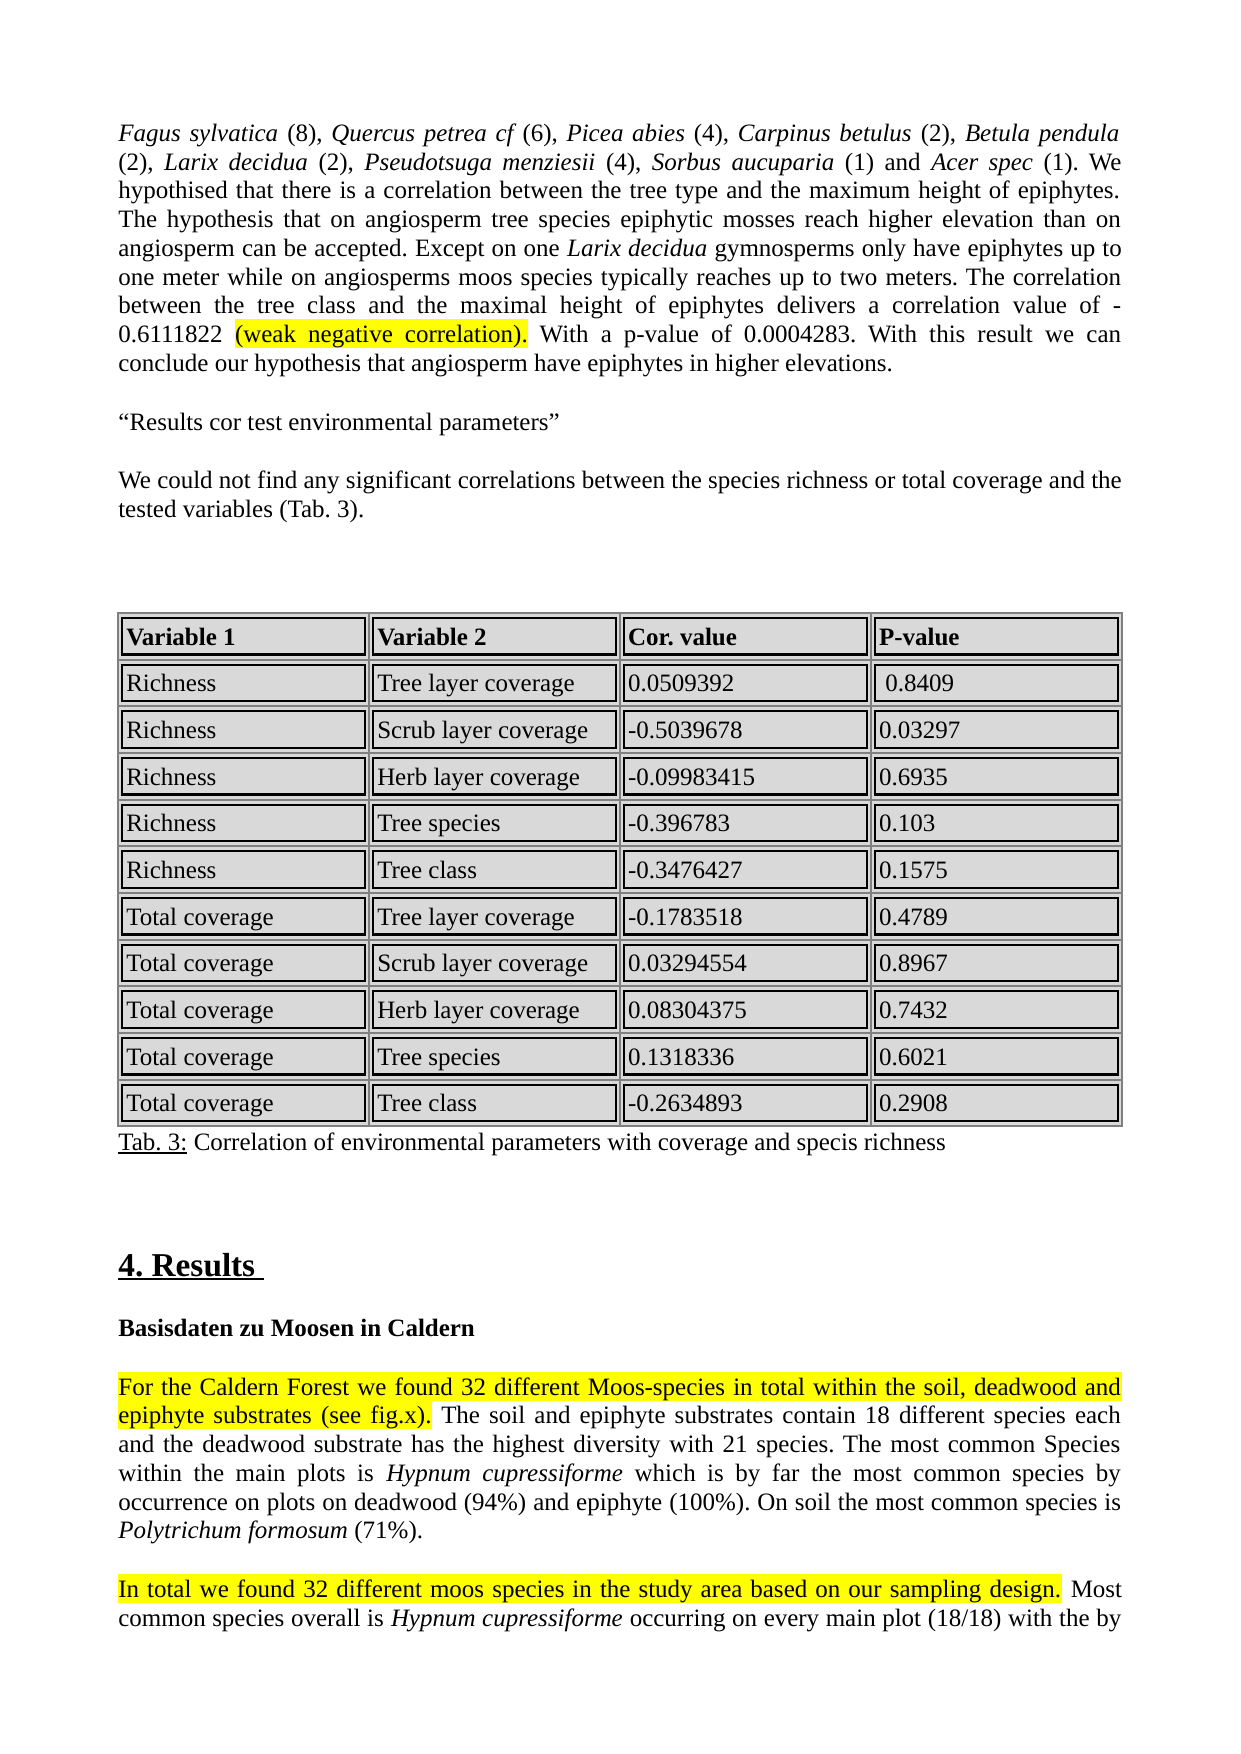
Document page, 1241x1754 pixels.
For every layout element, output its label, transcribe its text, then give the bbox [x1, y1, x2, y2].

text Tab. 3: Correlation of environmental parameters with coverage and specis richness [118, 1127, 1122, 1156]
table_header Variable 1 [119, 614, 368, 658]
table_cell Scrub layer coverage [370, 707, 619, 752]
table_cell 0.8409 [872, 661, 1121, 705]
table_cell Richness [119, 754, 368, 798]
table_cell Total coverage [119, 894, 368, 938]
table_cell Richness [119, 661, 368, 705]
text 4. Results [118, 1245, 1122, 1283]
text In total we found 32 different moos species in the study area based on our sampling design. Most common species overall is Hypnum cupressiforme occurring on every main plot (18/18) with the by [118, 1574, 1122, 1632]
table_cell Tree species [370, 1034, 619, 1078]
table_cell Tree class [370, 1081, 619, 1125]
table_cell -0.2634893 [621, 1081, 870, 1125]
table_cell Richness [119, 707, 368, 752]
table_cell 0.1575 [872, 847, 1121, 892]
table_header Cor. value [621, 614, 870, 658]
text Fagus sylvatica (8), Quercus petrea cf (6), Picea abies (4), Carpinus betulus (2), Betula pendula (2), Larix decidua (2), Pseudotsuga menziesii (4), Sorbus aucuparia (1) and Acer spec (1). We hypothised that there is a correlation between the tree type and the maximum height of epiphytes. The hypothesis that on angiosperm tree species epiphytic mosses reach higher elevation than on angiosperm can be accepted. Except on one Larix decidua gymnosperms only have epiphytes up to one meter while on angiosperms moos species typically reaches up to two meters. The correlation between the tree class and the maximal height of epiphytes delivers a correlation value of -0.6111822 (weak negative correlation). With a p-value of 0.0004283. With this result we can conclude our hypothesis that angiosperm have epiphytes in higher elevations. [118, 118, 1122, 377]
text We could not find any significant correlations between the species richness or total coverage and the tested variables (Tab. 3). [118, 466, 1122, 523]
table_cell 0.6935 [872, 754, 1121, 798]
table_cell Tree species [370, 801, 619, 845]
table_cell 0.8967 [872, 941, 1121, 985]
table_cell -0.3476427 [621, 847, 870, 892]
text For the Caldern Forest we found 32 different Moos-species in total within the soil, deadwood and epiphyte substrates (see fig.x). The soil and epiphyte substrates contain 18 different species each and the deadwood substrate has the highest diversity with 21 species. The most common Species within the main plots is Hypnum cupressiforme which is by far the most common species by occurrence on plots on deadwood (94%) and epiphyte (100%). On soil the most common species is Polytrichum formosum (71%). [118, 1372, 1122, 1544]
table_cell -0.396783 [621, 801, 870, 845]
table_cell Tree layer coverage [370, 661, 619, 705]
text “Results cor test environmental parameters” [118, 407, 1122, 436]
table_cell 0.2908 [872, 1081, 1121, 1125]
table_header Variable 2 [370, 614, 619, 658]
table_cell 0.1318336 [621, 1034, 870, 1078]
table_cell Tree layer coverage [370, 894, 619, 938]
table_cell Total coverage [119, 987, 368, 1032]
table_cell 0.0509392 [621, 661, 870, 705]
table_cell 0.7432 [872, 987, 1121, 1032]
table_cell 0.03297 [872, 707, 1121, 752]
table_cell Total coverage [119, 941, 368, 985]
table_cell Total coverage [119, 1081, 368, 1125]
table_cell Tree class [370, 847, 619, 892]
table_cell Scrub layer coverage [370, 941, 619, 985]
table_cell 0.4789 [872, 894, 1121, 938]
table_cell Herb layer coverage [370, 754, 619, 798]
table_cell Richness [119, 801, 368, 845]
table_cell 0.103 [872, 801, 1121, 845]
table_cell -0.5039678 [621, 707, 870, 752]
table_header P-value [872, 614, 1121, 658]
table_cell Total coverage [119, 1034, 368, 1078]
table_cell -0.09983415 [621, 754, 870, 798]
table_cell 0.03294554 [621, 941, 870, 985]
text Basisdaten zu Moosen in Caldern [118, 1313, 1122, 1342]
table_cell 0.08304375 [621, 987, 870, 1032]
table_cell 0.6021 [872, 1034, 1121, 1078]
table_cell Herb layer coverage [370, 987, 619, 1032]
table_cell -0.1783518 [621, 894, 870, 938]
table_cell Richness [119, 847, 368, 892]
